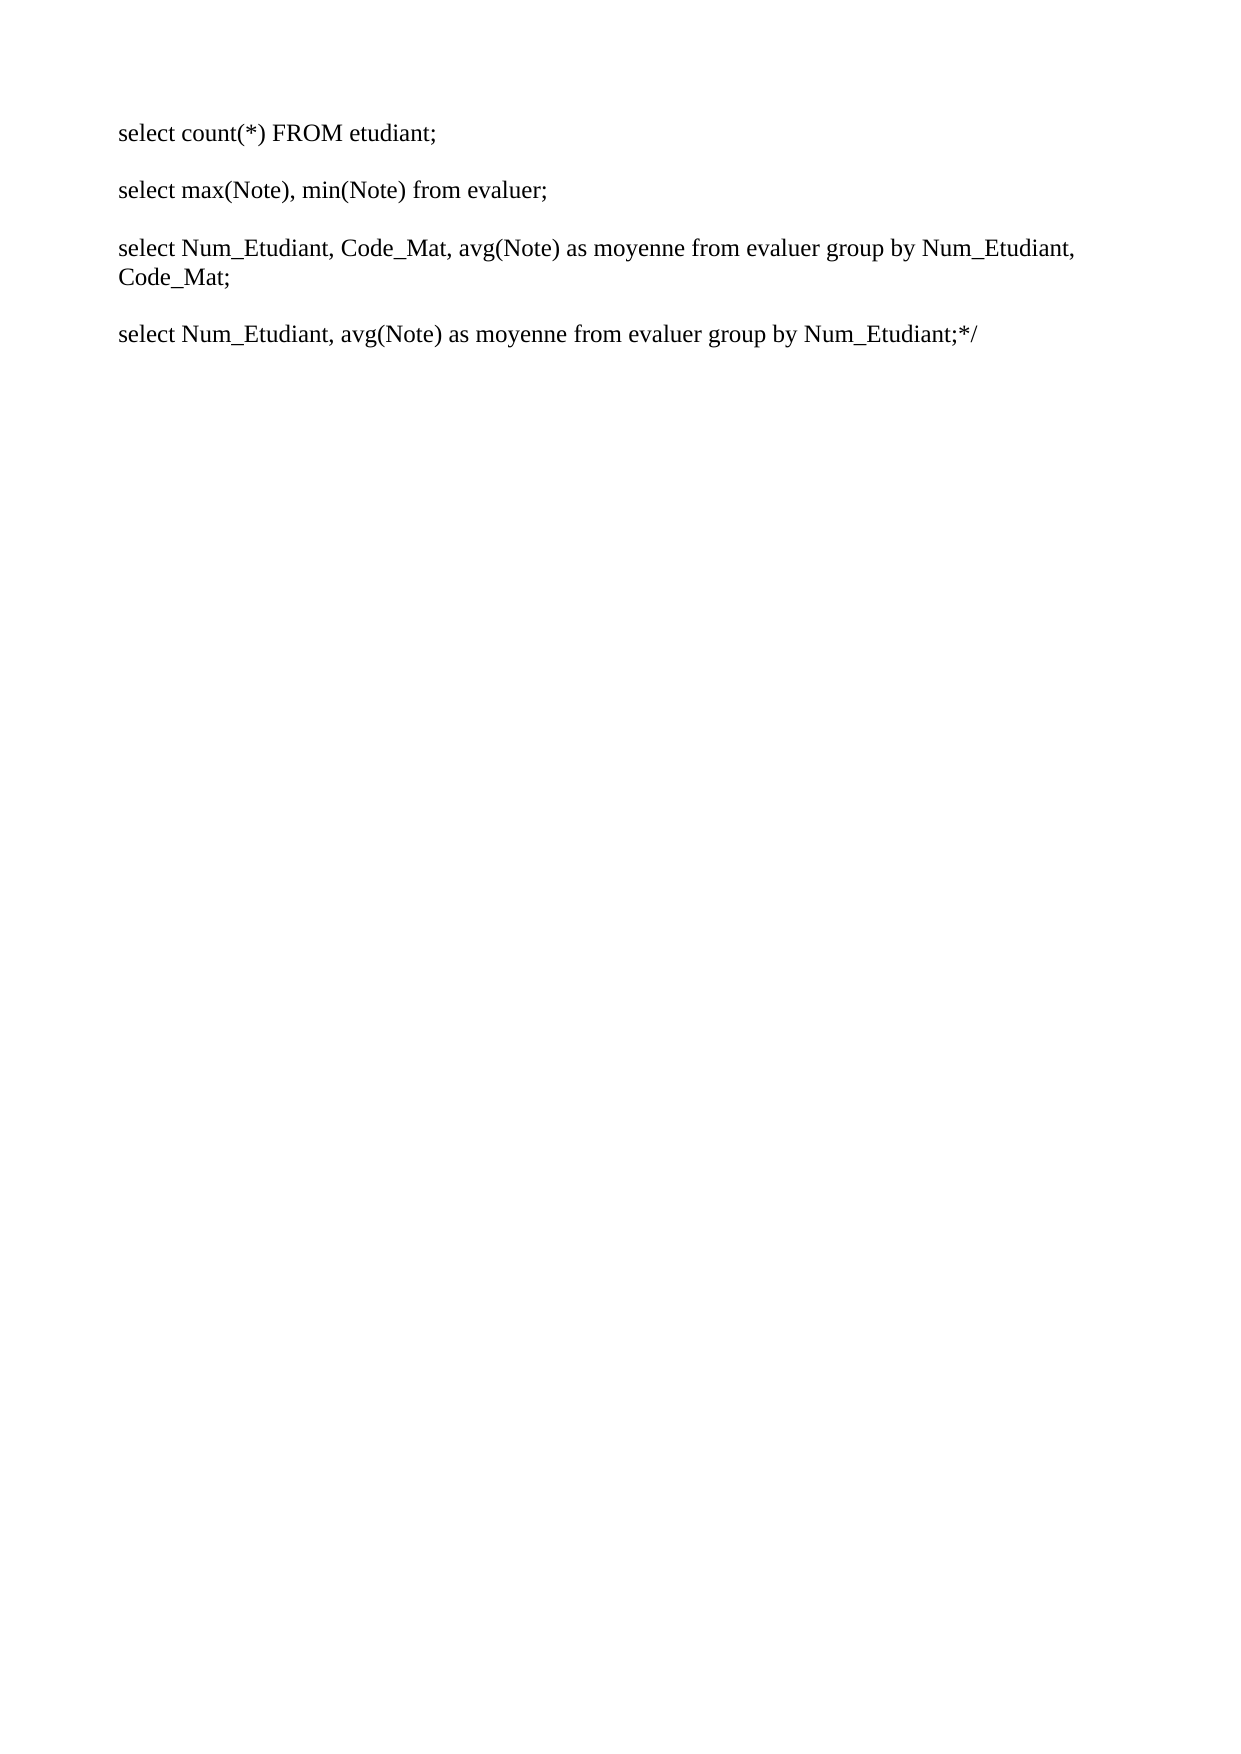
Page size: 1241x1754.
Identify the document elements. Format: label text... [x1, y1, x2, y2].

text select count(*) FROM etudiant; [118, 118, 1122, 147]
text select Num_Etudiant, avg(Note) as moyenne from evaluer group by Num_Etudiant;*/ [118, 319, 1122, 348]
text select max(Note), min(Note) from evaluer; [118, 176, 1122, 204]
text select Num_Etudiant, Code_Mat, avg(Note) as moyenne from evaluer group by Num_Etudiant, Code_Mat; [118, 233, 1122, 291]
